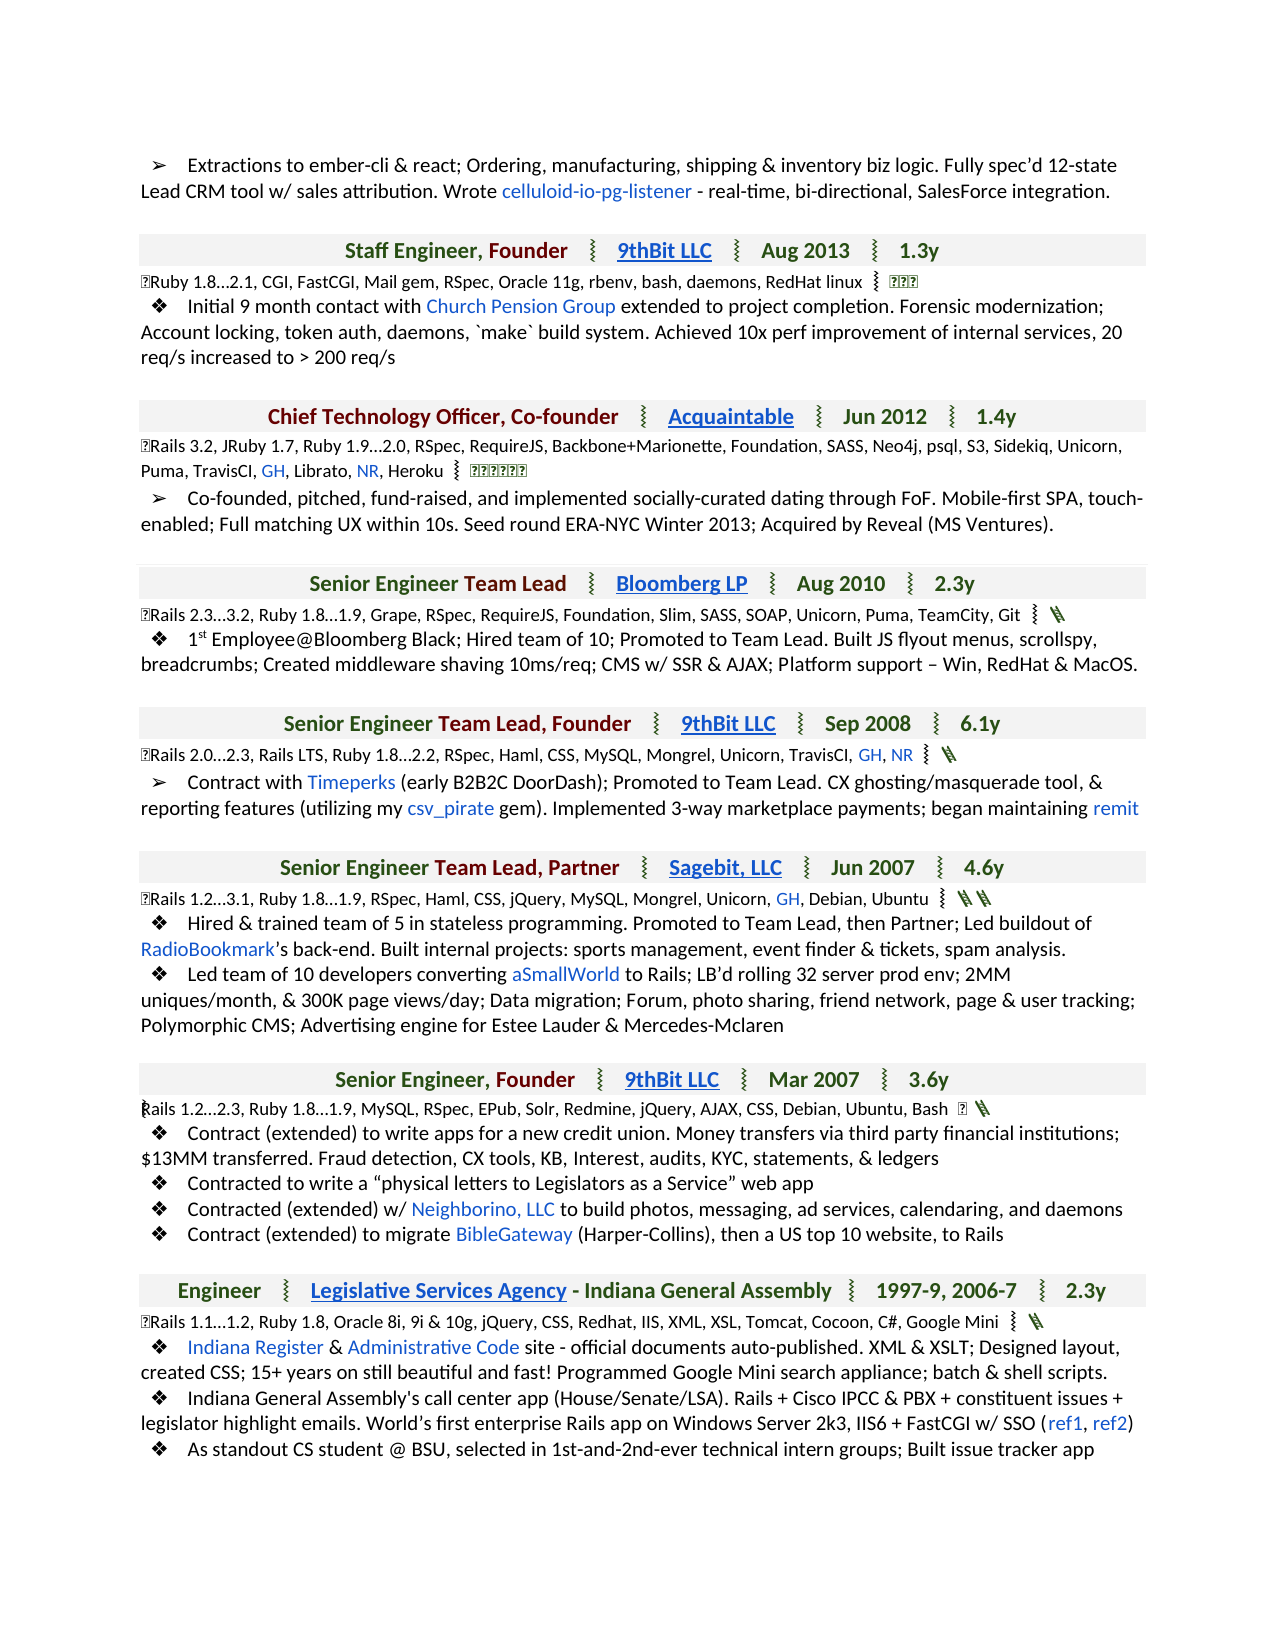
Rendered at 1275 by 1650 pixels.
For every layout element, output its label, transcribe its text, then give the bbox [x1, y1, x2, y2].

subtitle Chief Technology Officer, Co-founder ⦚ Acquaintable ⦚ Jun 2012 ⦚ 1.4y [139, 400, 1146, 432]
subtitle Senior Engineer Team Lead, Partner ⦚ Sagebit, LLC ⦚ Jun 2007 ⦚ 4.6y [139, 851, 1146, 883]
subtitle 🥞Rails 2.3…3.2, Ruby 1.8…1.9, Grape, RSpec, RequireJS, Foundation, Slim, SASS, SOAP, Unicorn, Puma, TeamCity, Git ⦚ 🫰🪜🇺🇸 [141, 601, 1144, 626]
list Contracted to write a “physical letters to Legislators as a Service” web app [141, 1171, 1144, 1196]
list Contracted (extended) w/ Neighborino, LLC to build photos, messaging, ad services, calendaring, and daemons [141, 1196, 1144, 1221]
subtitle Senior Engineer Team Lead, Founder ⦚ 9thBit LLC ⦚ Sep 2008 ⦚ 6.1y [139, 707, 1146, 739]
list As standout CS student @ BSU, selected in 1st-and-2nd-ever technical intern groups; Built issue tracker app [141, 1436, 1144, 1461]
list Indiana Register & Administrative Code site - official documents auto-published. XML & XSLT; Designed layout, created CSS; 15+ years on still beautiful and fast! Programmed Google Mini search appliance; batch & shell scripts. [141, 1334, 1144, 1385]
subtitle Engineer ⦚ Legislative Services Agency - Indiana General Assembly ⦚ 1997-9, 2006-7 ⦚ 2.3y [139, 1274, 1146, 1307]
list Hired & trained team of 5 in stateless programming. Promoted to Team Lead, then Partner; Led buildout of RadioBookmark’s back-end. Built internal projects: sports management, event finder & tickets, spam analysis. [141, 911, 1144, 961]
subtitle 🥞Rails 1.1…1.2, Ruby 1.8, Oracle 8i, 9i & 10g, jQuery, CSS, Redhat, IIS, XML, XSL, Tomcat, Cocoon, C#, Google Mini ⦚ 🪜🇺🇸 [141, 1309, 1144, 1334]
subtitle Senior Engineer, Founder ⦚ 9thBit LLC ⦚ Mar 2007 ⦚ 3.6y [139, 1063, 1146, 1095]
subtitle 🥞Rails 1.2…2.3, Ruby 1.8…1.9, MySQL, RSpec, EPub, Solr, Redmine, jQuery, AJAX, CSS, Debian, Ubuntu, Bash ⦚ 🪜📜📜📜🇺🇸 [141, 1097, 1144, 1120]
subtitle Senior Engineer Team Lead ⦚ Bloomberg LP ⦚ Aug 2010 ⦚ 2.3y [139, 567, 1146, 599]
list Led team of 10 developers converting aSmallWorld to Rails; LB’d rolling 32 server prod env; 2MM uniques/month, & 300K page views/day; Data migration; Forum, photo sharing, friend network, page & user tracking; Polymorphic CMS; Advertising engine for Estee Lauder & Mercedes-Mclaren [141, 961, 1144, 1038]
subtitle 🥞Rails 3.2, JRuby 1.7, Ruby 1.9…2.0, RSpec, RequireJS, Backbone+Marionette, Foundation, SASS, Neo4j, psql, S3, Sidekiq, Unicorn, Puma, TravisCI, GH, Librato, NR, Heroku ⦚ 🫰💲🇺🇸🇧🇷 [141, 434, 1144, 483]
list Indiana General Assembly's call center app (House/Senate/LSA). Rails + Cisco IPCC & PBX + constituent issues + legislator highlight emails. World’s first enterprise Rails app on Windows Server 2k3, IIS6 + FastCGI w/ SSO (ref1, ref2) [141, 1385, 1144, 1436]
subtitle 🥞Rails 1.2…3.1, Ruby 1.8…1.9, RSpec, Haml, CSS, jQuery, MySQL, Mongrel, Unicorn, GH, Debian, Ubuntu ⦚ 🫰🪜🪜🇺🇸 [141, 885, 1144, 911]
list 1st Employee@Bloomberg Black; Hired team of 10; Promoted to Team Lead. Built JS flyout menus, scrollspy, breadcrumbs; Created middleware shaving 10ms/req; CMS w/ SSR & AJAX; Platform support – Win, RedHat & MacOS. [141, 626, 1144, 677]
list Contract (extended) to write apps for a new credit union. Money transfers via third party financial institutions; $13MM transferred. Fraud detection, CX tools, KB, Interest, audits, KYC, statements, & ledgers [141, 1120, 1144, 1171]
list Initial 9 month contact with Church Pension Group extended to project completion. Forensic modernization; Account locking, token auth, daemons, `make` build system. Achieved 10x perf improvement of internal services, 20 req/s increased to > 200 req/s [141, 294, 1144, 370]
subtitle 🥞Ruby 1.8…2.1, CGI, FastCGI, Mail gem, RSpec, Oracle 11g, rbenv, bash, daemons, RedHat linux ⦚ 📜🇺🇸 [141, 268, 1144, 294]
list Extractions to ember-cli & react; Ordering, manufacturing, shipping & inventory biz logic. Fully spec’d 12-state Lead CRM tool w/ sales attribution. Wrote celluloid-io-pg-listener - real-time, bi-directional, SalesForce integration. [141, 150, 1144, 204]
list Contract (extended) to migrate BibleGateway (Harper-Collins), then a US top 10 website, to Rails [141, 1221, 1144, 1247]
subtitle Staff Engineer, Founder ⦚ 9thBit LLC ⦚ Aug 2013 ⦚ 1.3y [139, 234, 1146, 266]
list Co-founded, pitched, fund-raised, and implemented socially-curated dating through FoF. Mobile-first SPA, touch-enabled; Full matching UX within 10s. Seed round ERA-NYC Winter 2013; Acquired by Reveal (MS Ventures). [141, 483, 1144, 536]
subtitle 🥞Rails 2.0…2.3, Rails LTS, Ruby 1.8…2.2, RSpec, Haml, CSS, MySQL, Mongrel, Unicorn, TravisCI, GH, NR ⦚ 🫰🪜📜🇺🇸🇧🇷 [141, 741, 1144, 767]
list Contract with Timeperks (early B2B2C DoorDash); Promoted to Team Lead. CX ghosting/masquerade tool, & reporting features (utilizing my csv_pirate gem). Implemented 3-way marketplace payments; began maintaining remit [141, 767, 1144, 821]
